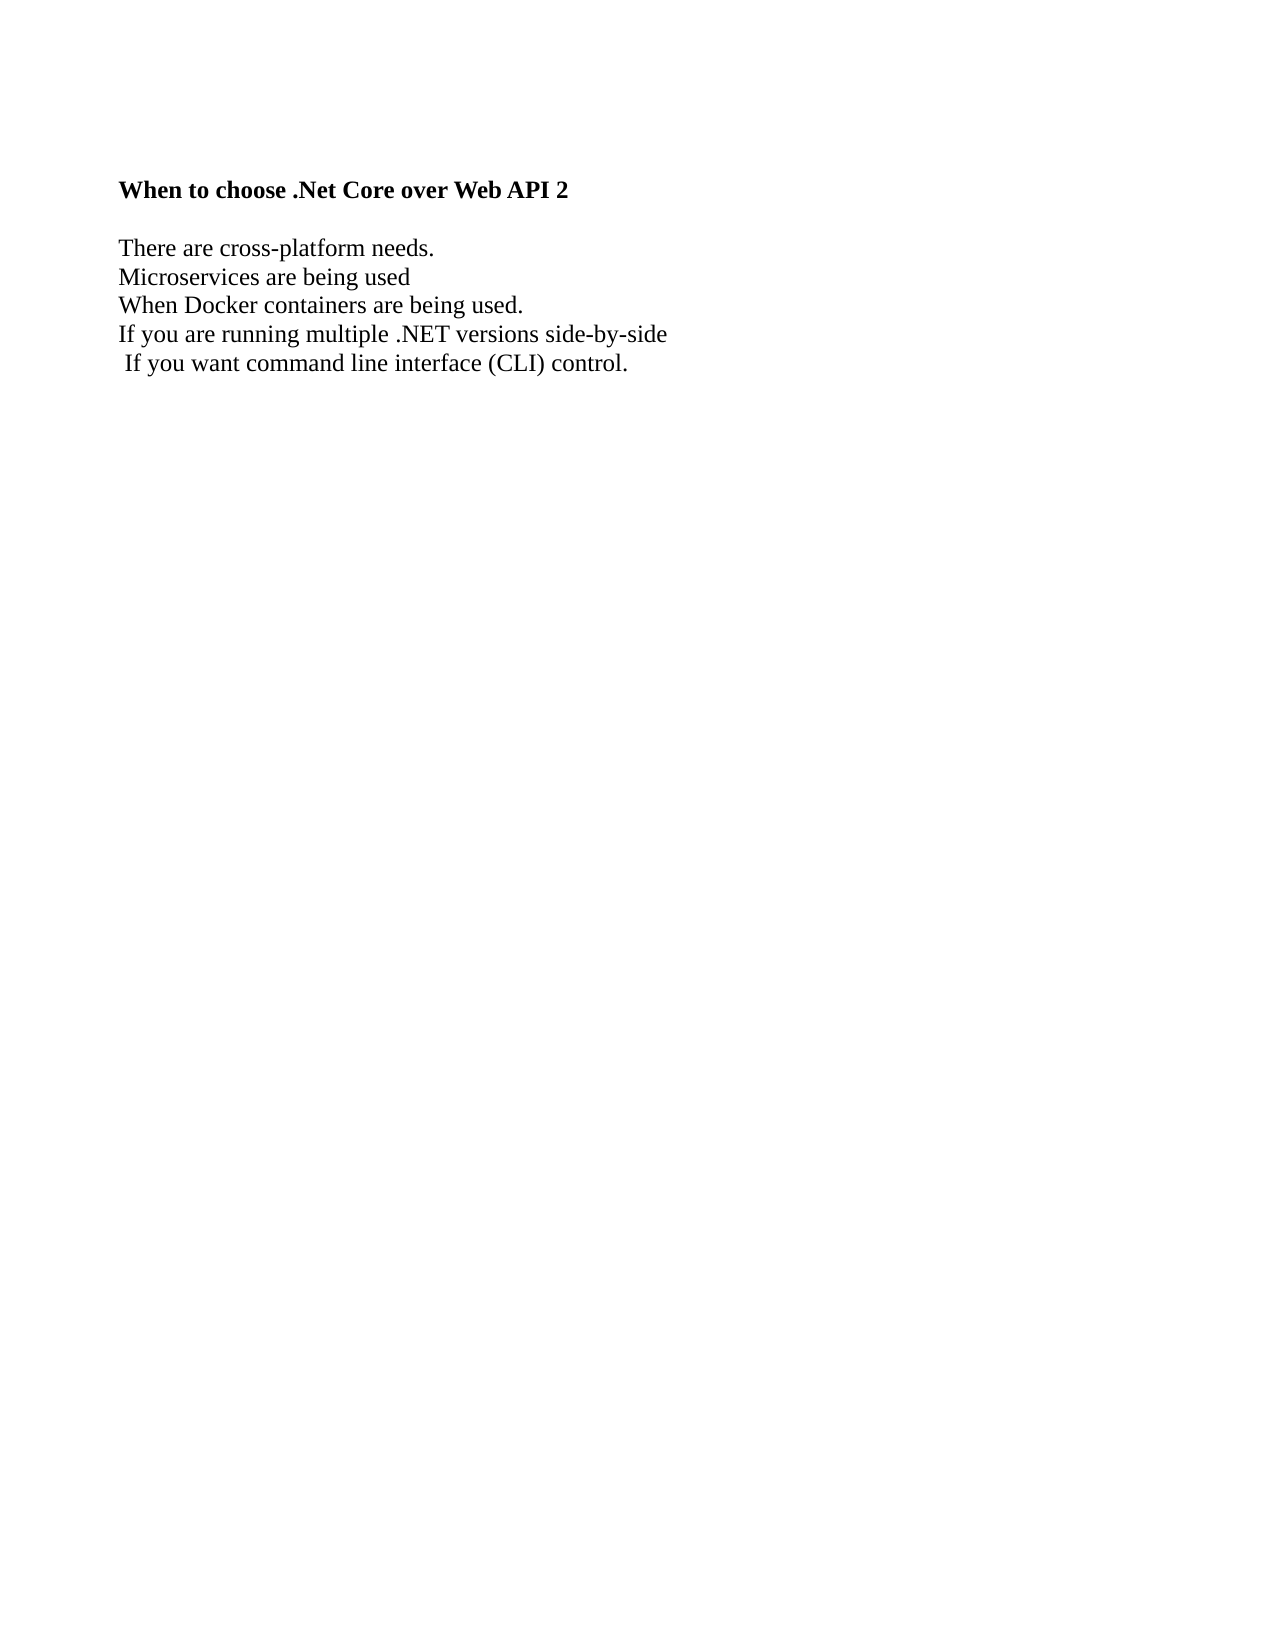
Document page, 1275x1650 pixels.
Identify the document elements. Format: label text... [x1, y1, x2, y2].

text There are cross-platform needs. [118, 233, 1157, 262]
text Microservices are being used [118, 262, 1157, 291]
text If you are running multiple .NET versions side-by-side [118, 319, 1157, 348]
text If you want command line interface (CLI) control. [118, 348, 1157, 377]
text When to choose .Net Core over Web API 2 [118, 176, 1157, 204]
text When Docker containers are being used. [118, 291, 1157, 319]
